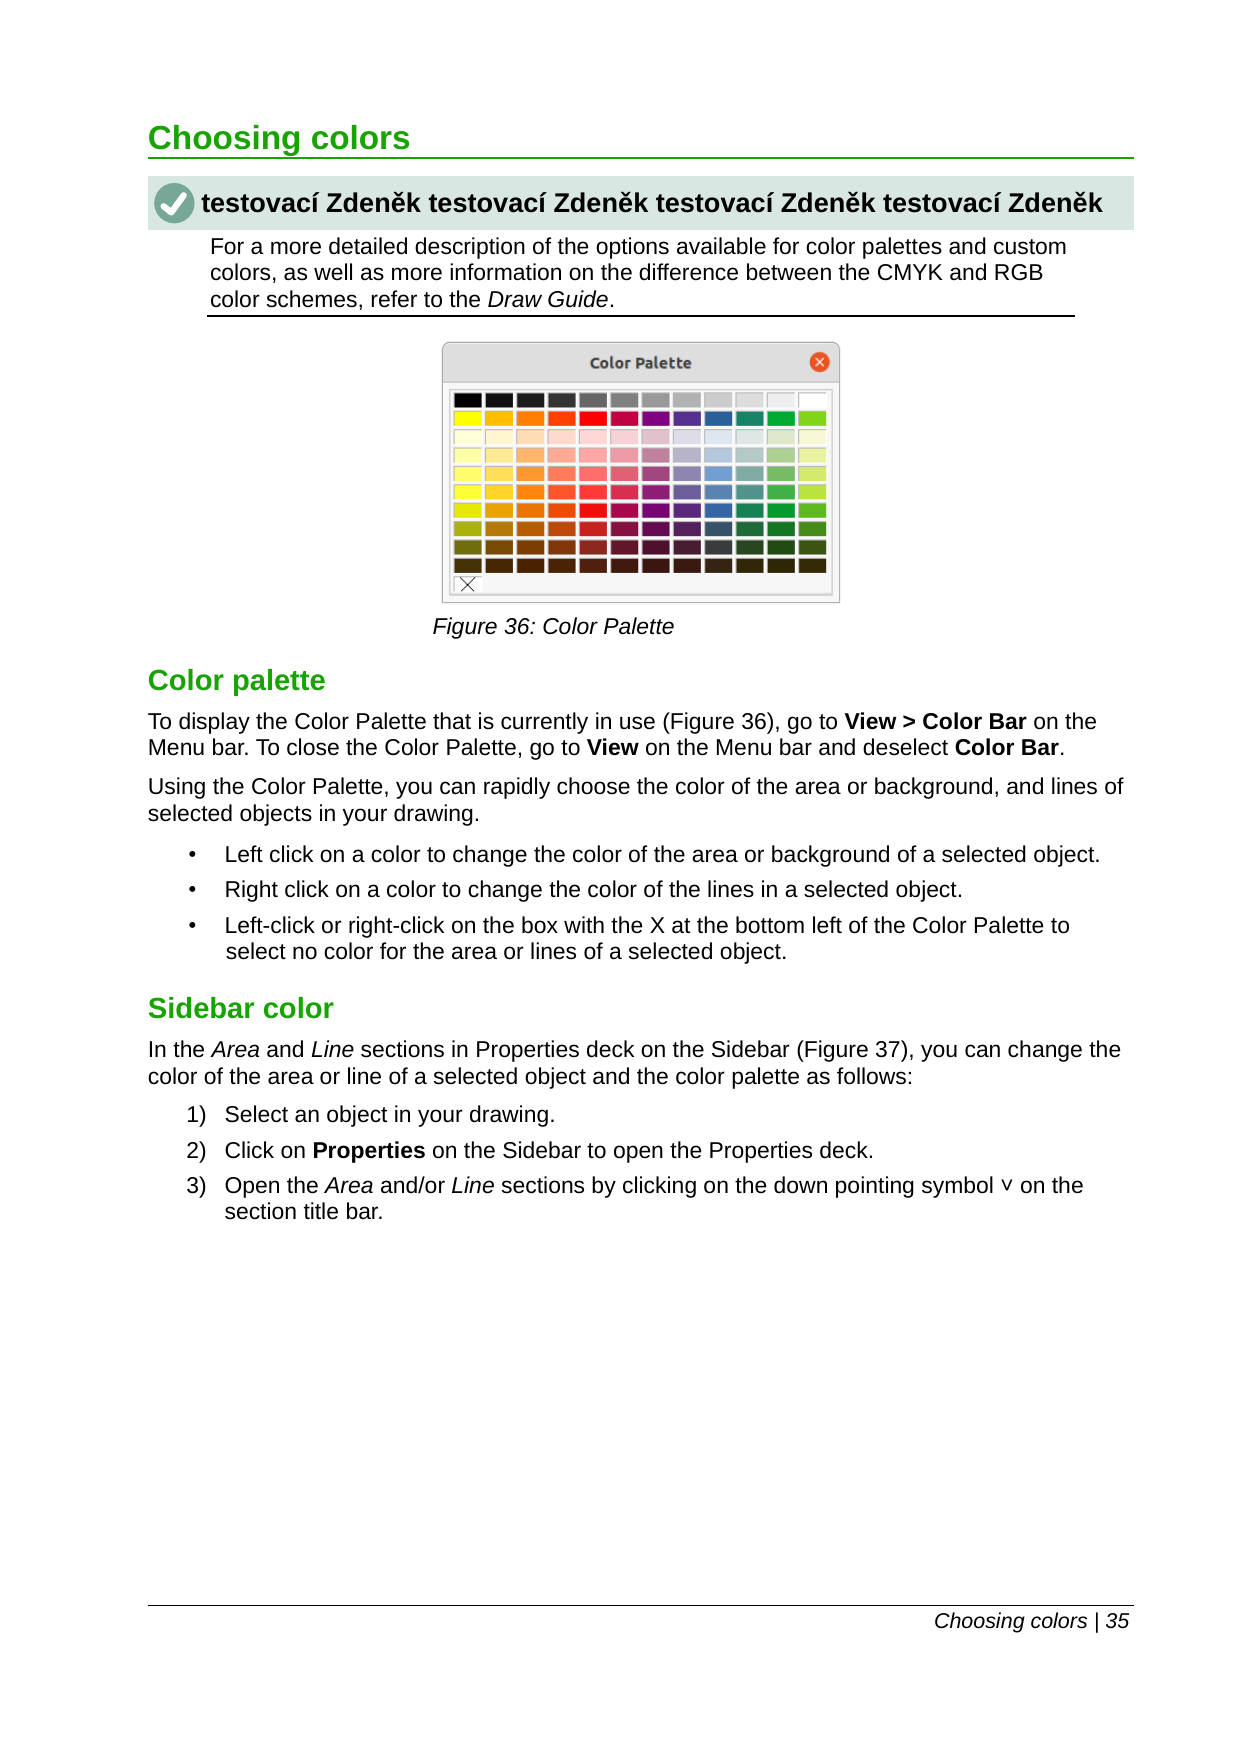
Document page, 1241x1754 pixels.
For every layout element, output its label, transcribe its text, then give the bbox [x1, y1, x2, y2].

subtitle Choosing colors [148, 118, 1134, 157]
text Figure 36: Color Palette [432, 613, 849, 639]
list Click on Properties on the Sidebar to open the Properties deck. [207, 1137, 1134, 1163]
list Left click on a color to change the color of the area or background of a selected object. [185, 838, 1134, 868]
picture [432, 334, 850, 613]
list Left-click or right-click on the box with the X at the bottom left of the Color Palette to select no color for the area or lines of a selected object. [185, 909, 1134, 967]
text To display the Color Palette that is currently in use (Figure 36), go to View > Color Bar on the Menu bar. To close the Color Palette, go to View on the Menu bar and deselect Color Bar. [148, 708, 1134, 761]
text In the Area and Line sections in Properties deck on the Sidebar (Figure 37), you can change the color of the area or line of a selected object and the color palette as follows: [148, 1036, 1134, 1089]
list Right click on a color to change the color of the lines in a selected object. [185, 873, 1134, 903]
list Select an object in your drawing. [207, 1101, 1134, 1128]
subtitle Color palette [148, 663, 1134, 696]
subtitle testovací Zdeněk testovací Zdeněk testovací Zdeněk testovací Zdeněk [148, 176, 1134, 230]
text For a more detailed description of the options available for color palettes and custom colors, as well as more information on the difference between the CMYK and RGB color schemes, refer to the Draw Guide. [207, 230, 1075, 315]
text Using the Color Palette, you can rapidly choose the color of the area or background, and lines of selected objects in your drawing. [148, 773, 1134, 826]
subtitle Sidebar color [148, 991, 1134, 1024]
list Open the Area and/or Line sections by clicking on the down pointing symbol ˅ on the section title bar. [207, 1172, 1134, 1224]
